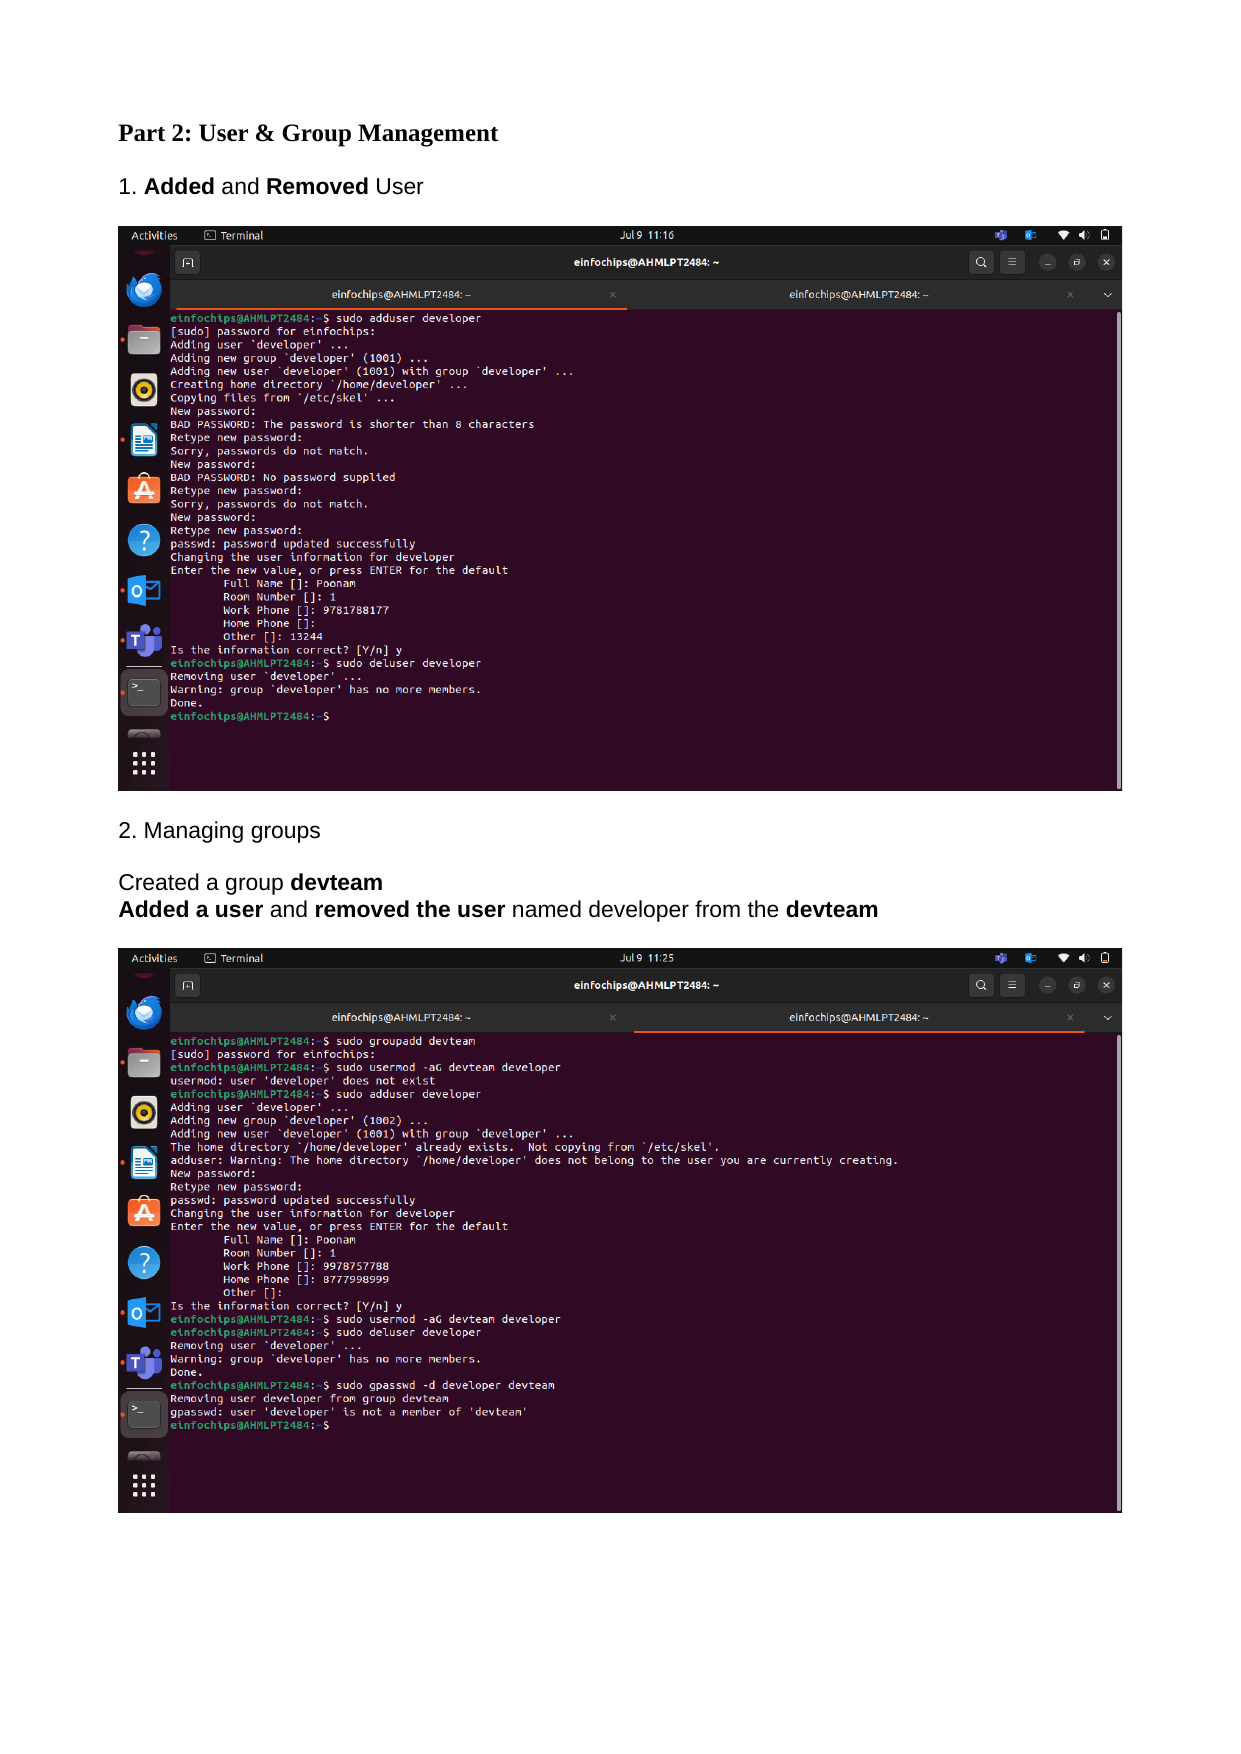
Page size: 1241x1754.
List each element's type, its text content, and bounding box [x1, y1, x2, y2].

text Part 2: User & Group Management [118, 118, 1122, 147]
picture [118, 226, 1123, 791]
text 2. Managing groups [118, 817, 1122, 843]
picture [118, 948, 1123, 1513]
text 1. Added and Removed User [118, 173, 1122, 199]
text Added a user and removed the user named developer from the devteam [118, 896, 1122, 922]
text Created a group devteam [118, 869, 1122, 896]
